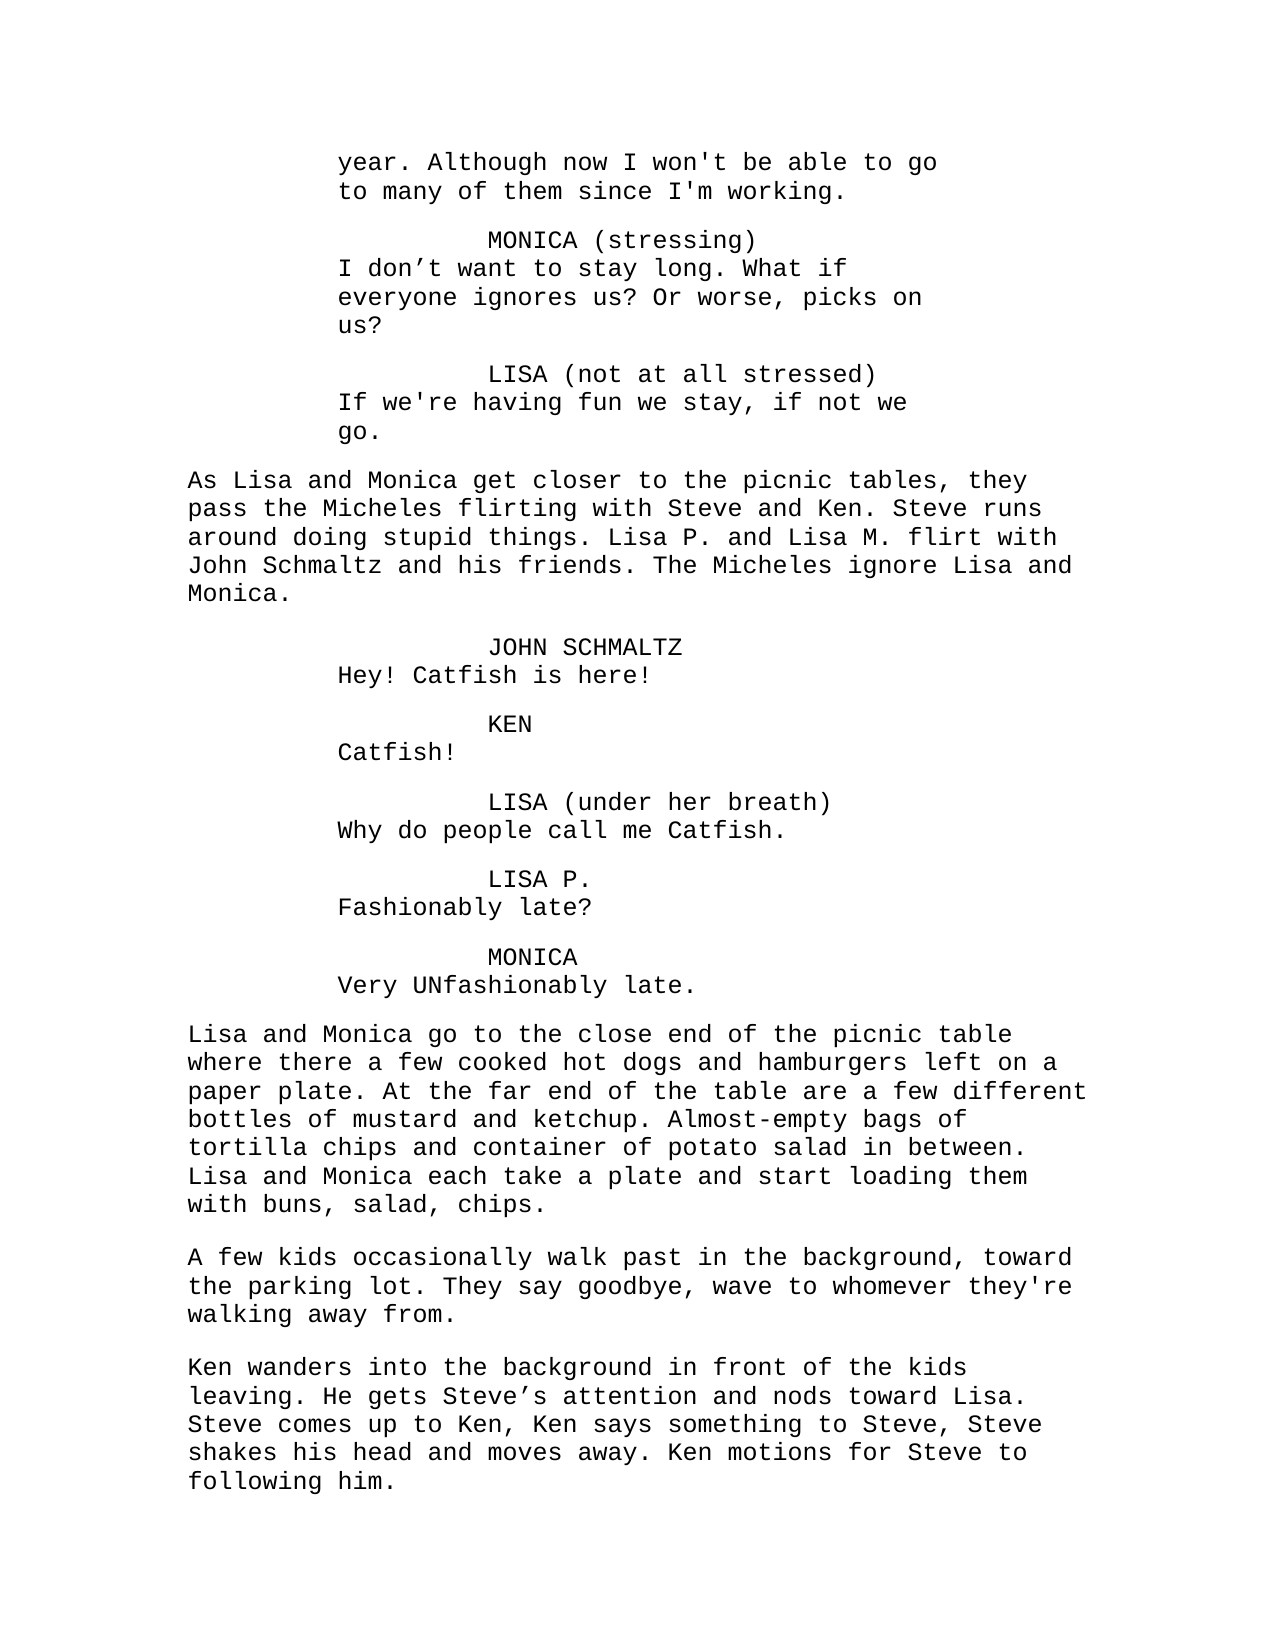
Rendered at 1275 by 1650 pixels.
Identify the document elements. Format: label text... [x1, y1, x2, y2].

text I don’t want to stay long. What if everyone ignores us? Or worse, picks on us? [337, 256, 937, 341]
text MONICA (stressing) [187, 227, 1087, 256]
text Lisa and Monica go to the close end of the picnic table where there a few cooked hot dogs and hamburgers left on a paper plate. At the far end of the table are a few different bottles of mustard and ketchup. Almost-empty bags of tortilla chips and container of potato salad in between. Lisa and Monica each take a plate and start loading them with buns, salad, chips. [187, 1022, 1087, 1220]
text Very UNfashionably late. [337, 972, 937, 1001]
text LISA (not at all stressed) [187, 362, 1087, 390]
text Why do people call me Catfish. [337, 817, 937, 846]
text A few kids occasionally walk past in the background, toward the parking lot. They say goodbye, wave to whomever they're walking away from. [187, 1245, 1087, 1330]
text As Lisa and Monica get closer to the picnic tables, they pass the Micheles flirting with Steve and Ken. Steve runs around doing stupid things. Lisa P. and Lisa M. flirt with John Schmaltz and his friends. The Micheles ignore Lisa and Monica. [187, 467, 1087, 609]
text Ken wanders into the background in front of the kids leaving. He gets Steve’s attention and nods toward Lisa. Steve comes up to Ken, Ken says something to Steve, Steve shakes his head and moves away. Ken motions for Steve to following him. [187, 1355, 1087, 1497]
text year. Although now I won't be able to go to many of them since I'm working. [337, 150, 937, 207]
text Fashionably late? [337, 895, 937, 923]
text KEN [187, 712, 1087, 740]
text LISA P. [187, 867, 1087, 895]
text Hey! Catfish is here! [337, 662, 937, 691]
text If we're having fun we stay, if not we go. [337, 390, 937, 447]
text Catfish! [337, 740, 937, 768]
text MONICA [187, 944, 1087, 972]
text LISA (under her breath) [187, 789, 1087, 817]
text JOHN SCHMALTZ [187, 634, 1087, 662]
